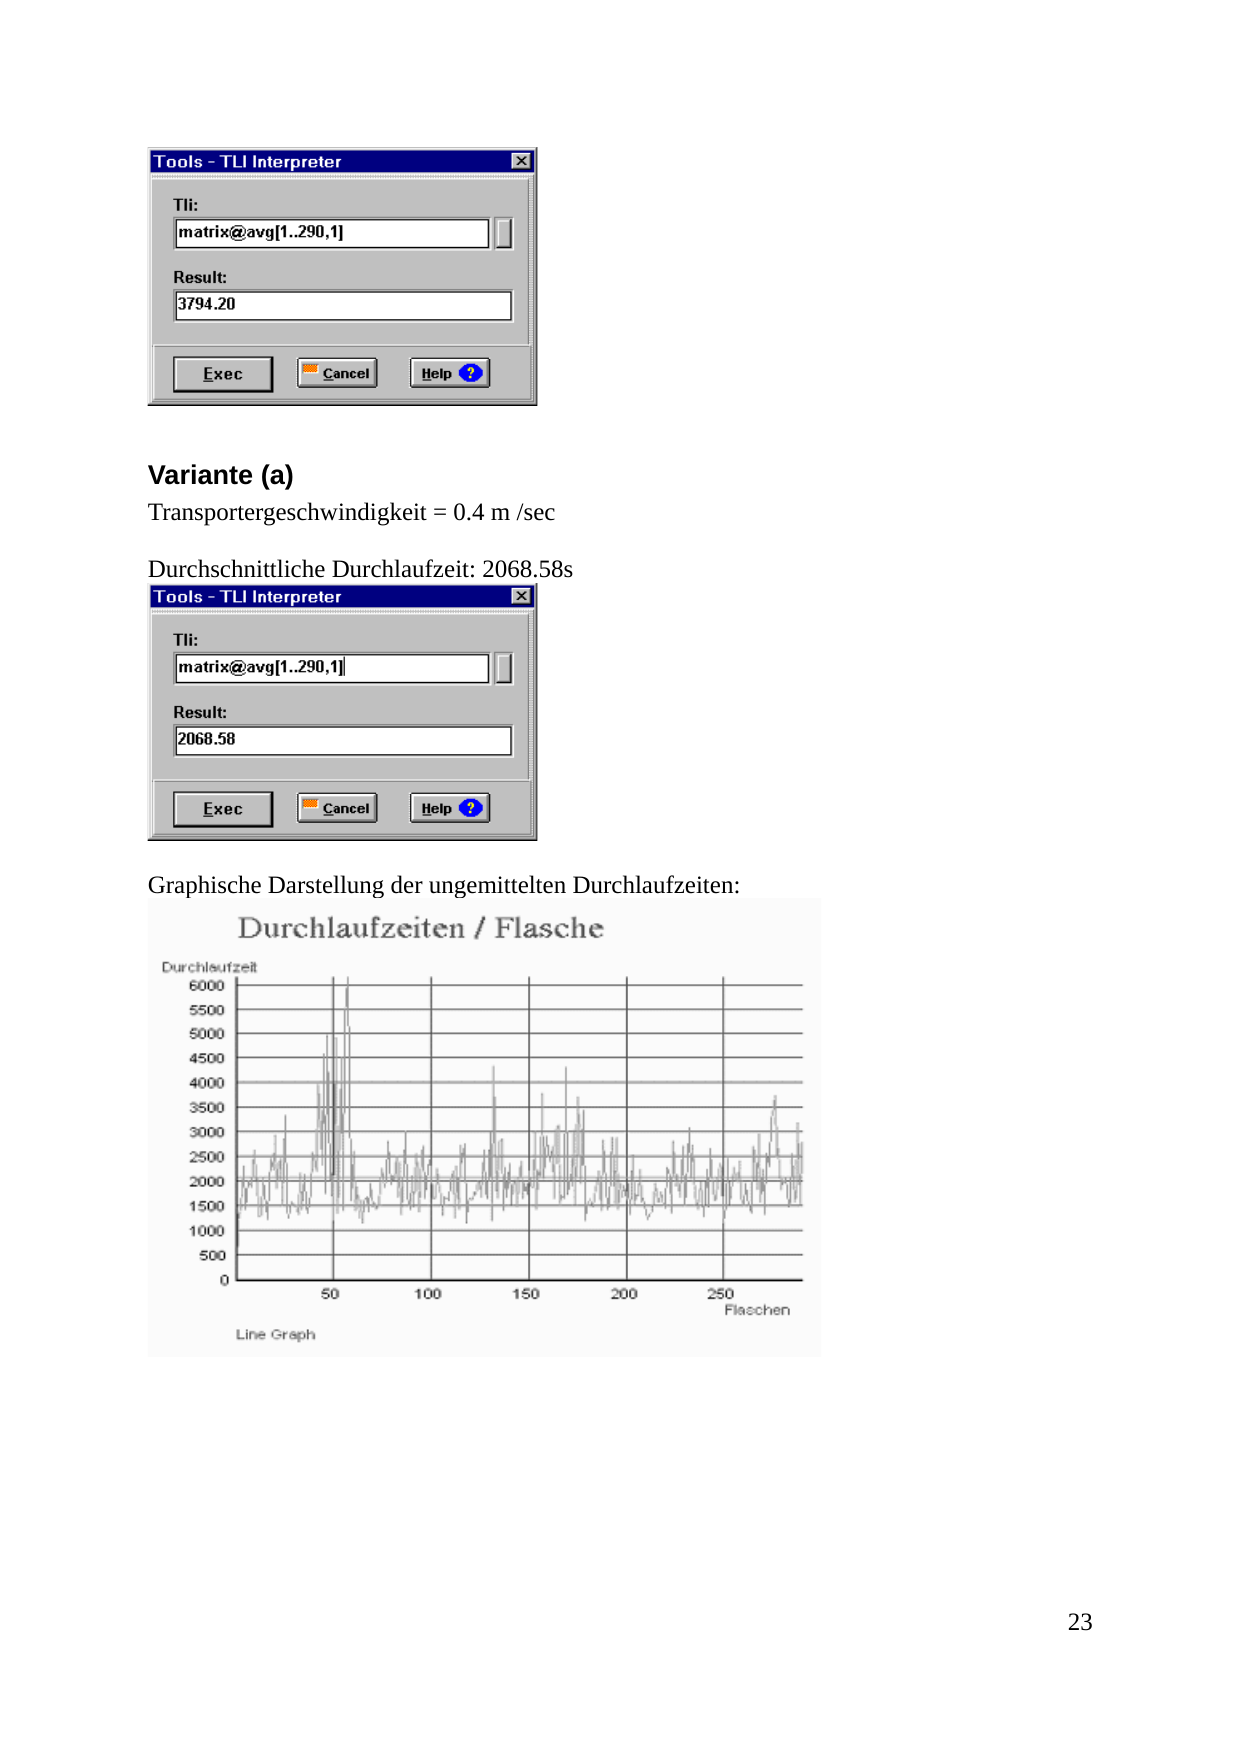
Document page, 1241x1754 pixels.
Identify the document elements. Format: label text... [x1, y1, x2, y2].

subtitle Variante (a) [148, 459, 1093, 491]
picture [147, 147, 538, 406]
text Transportergeschwindigkeit = 0.4 m /sec [148, 497, 1093, 526]
text Durchschnittliche Durchlaufzeit: 2068.58s [148, 554, 1093, 583]
picture [147, 583, 538, 841]
picture [147, 898, 822, 1357]
text Graphische Darstellung der ungemittelten Durchlaufzeiten: [148, 870, 1093, 898]
